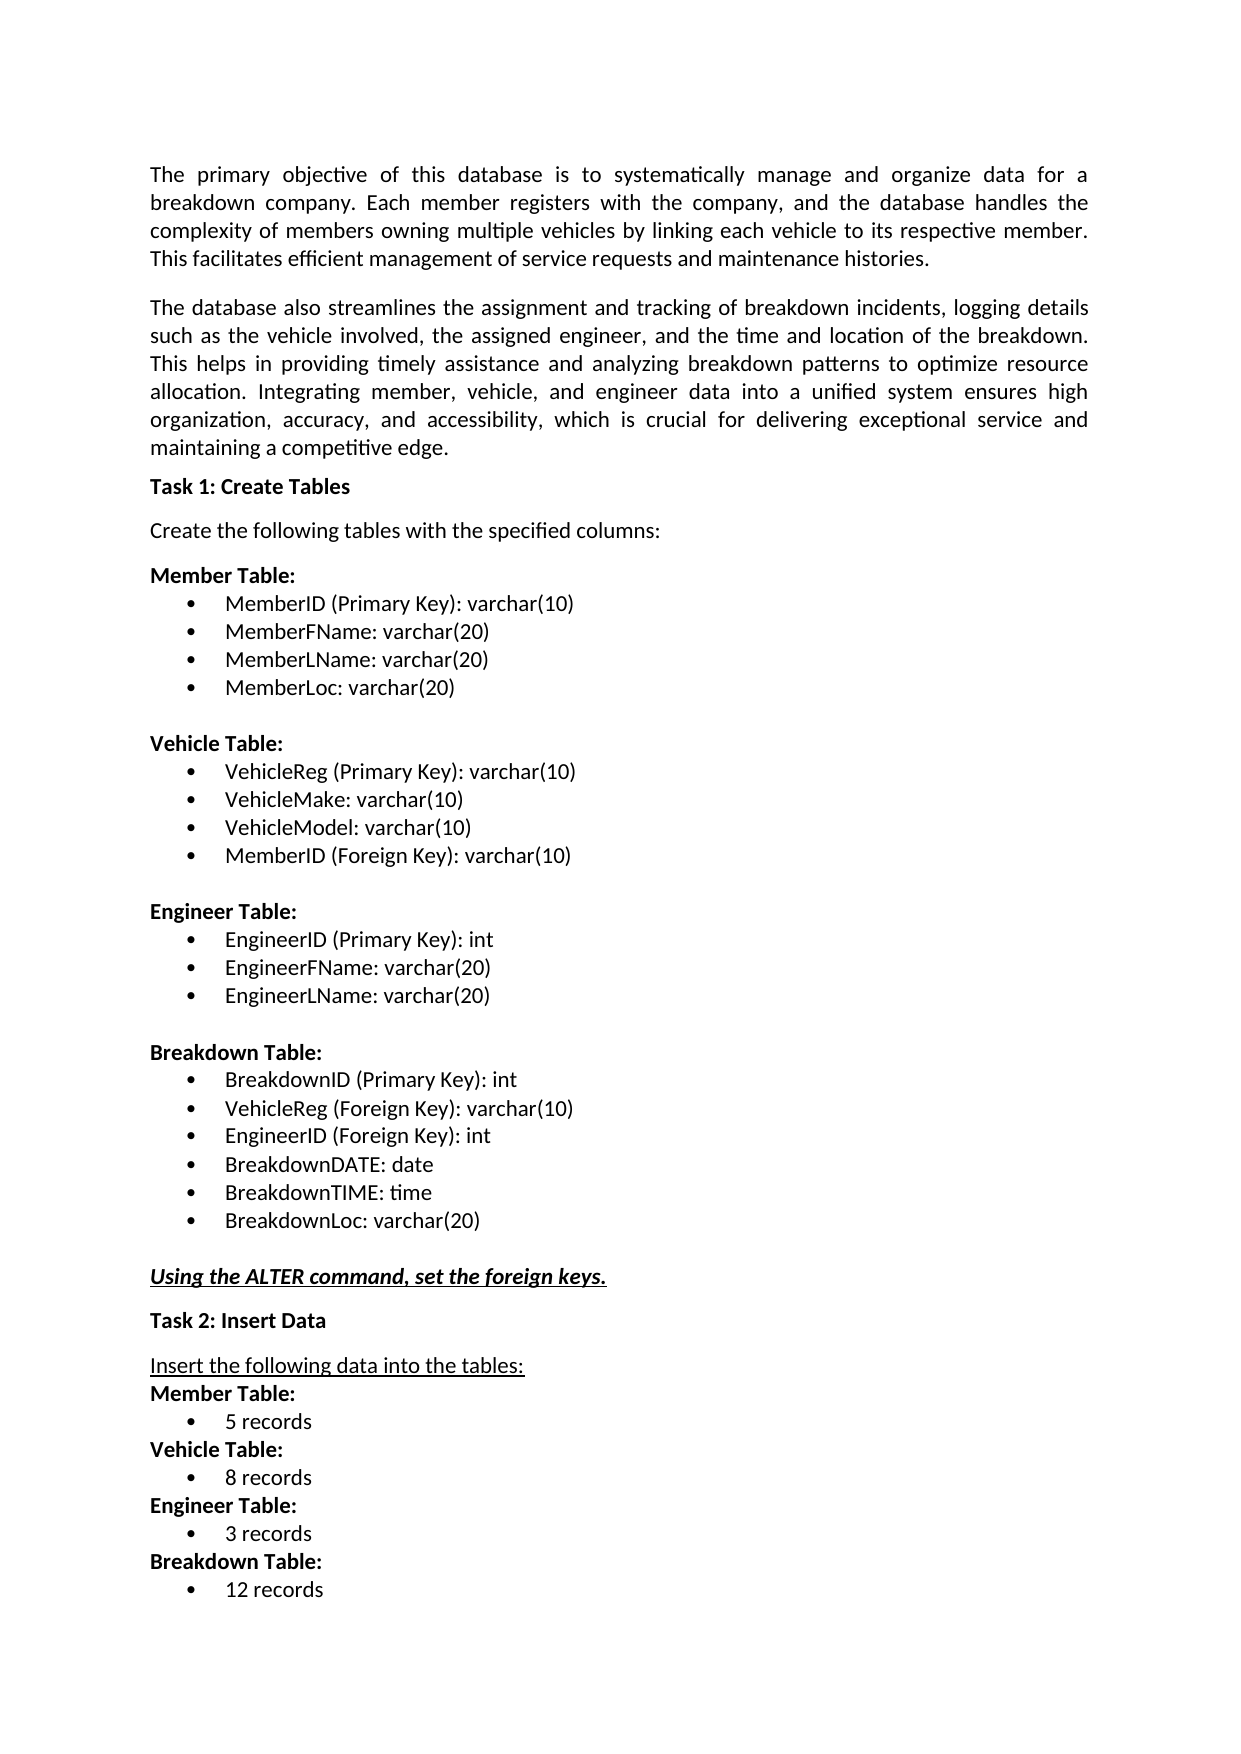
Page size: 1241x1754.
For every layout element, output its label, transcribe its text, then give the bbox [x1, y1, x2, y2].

text Vehicle Table: [150, 1435, 1090, 1463]
text Using the ALTER command, set the foreign keys. [150, 1262, 1090, 1290]
text Create the following tables with the specified columns: [150, 517, 1090, 544]
list EngineerID (Foreign Key): int [187, 1122, 1090, 1150]
text The primary objective of this database is to systematically manage and organize data for a breakdown company. Each member registers with the company, and the database handles the complexity of members owning multiple vehicles by linking each vehicle to its respective member. This facilitates efficient management of service requests and maintenance histories. [150, 160, 1090, 272]
list BreakdownLoc: varchar(20) [187, 1206, 1090, 1234]
list BreakdownID (Primary Key): int [187, 1066, 1090, 1094]
list MemberLName: varchar(20) [187, 645, 1090, 673]
list MemberID (Foreign Key): varchar(10) [187, 841, 1090, 869]
list 5 records [187, 1407, 1090, 1435]
text Engineer Table: [150, 897, 1090, 926]
list BreakdownDATE: date [187, 1150, 1090, 1178]
text Breakdown Table: [150, 1038, 1090, 1066]
list VehicleReg (Primary Key): varchar(10) [187, 757, 1090, 785]
text The database also streamlines the assignment and tracking of breakdown incidents, logging details such as the vehicle involved, the assigned engineer, and the time and location of the breakdown. This helps in providing timely assistance and analyzing breakdown patterns to optimize resource allocation. Integrating member, vehicle, and engineer data into a unified system ensures high organization, accuracy, and accessibility, which is crucial for delivering exceptional service and maintaining a competitive edge. [150, 293, 1090, 461]
text Insert the following data into the tables: [150, 1351, 1090, 1379]
list VehicleMake: varchar(10) [187, 785, 1090, 813]
list 12 records [187, 1575, 1090, 1603]
list MemberLoc: varchar(20) [187, 673, 1090, 701]
subtitle Task 2: Insert Data [150, 1306, 1090, 1334]
list EngineerID (Primary Key): int [187, 926, 1090, 953]
text Member Table: [150, 561, 1090, 589]
list EngineerFName: varchar(20) [187, 953, 1090, 982]
list BreakdownTIME: time [187, 1178, 1090, 1206]
subtitle Task 1: Create Tables [150, 472, 1090, 500]
text Vehicle Table: [150, 729, 1090, 757]
list MemberID (Primary Key): varchar(10) [187, 589, 1090, 617]
list 3 records [187, 1519, 1090, 1547]
list 8 records [187, 1463, 1090, 1491]
text Engineer Table: [150, 1491, 1090, 1519]
list EngineerLName: varchar(20) [187, 982, 1090, 1009]
list VehicleReg (Foreign Key): varchar(10) [187, 1094, 1090, 1122]
list MemberFName: varchar(20) [187, 617, 1090, 645]
text Member Table: [150, 1379, 1090, 1407]
text Breakdown Table: [150, 1547, 1090, 1575]
list VehicleModel: varchar(10) [187, 813, 1090, 841]
